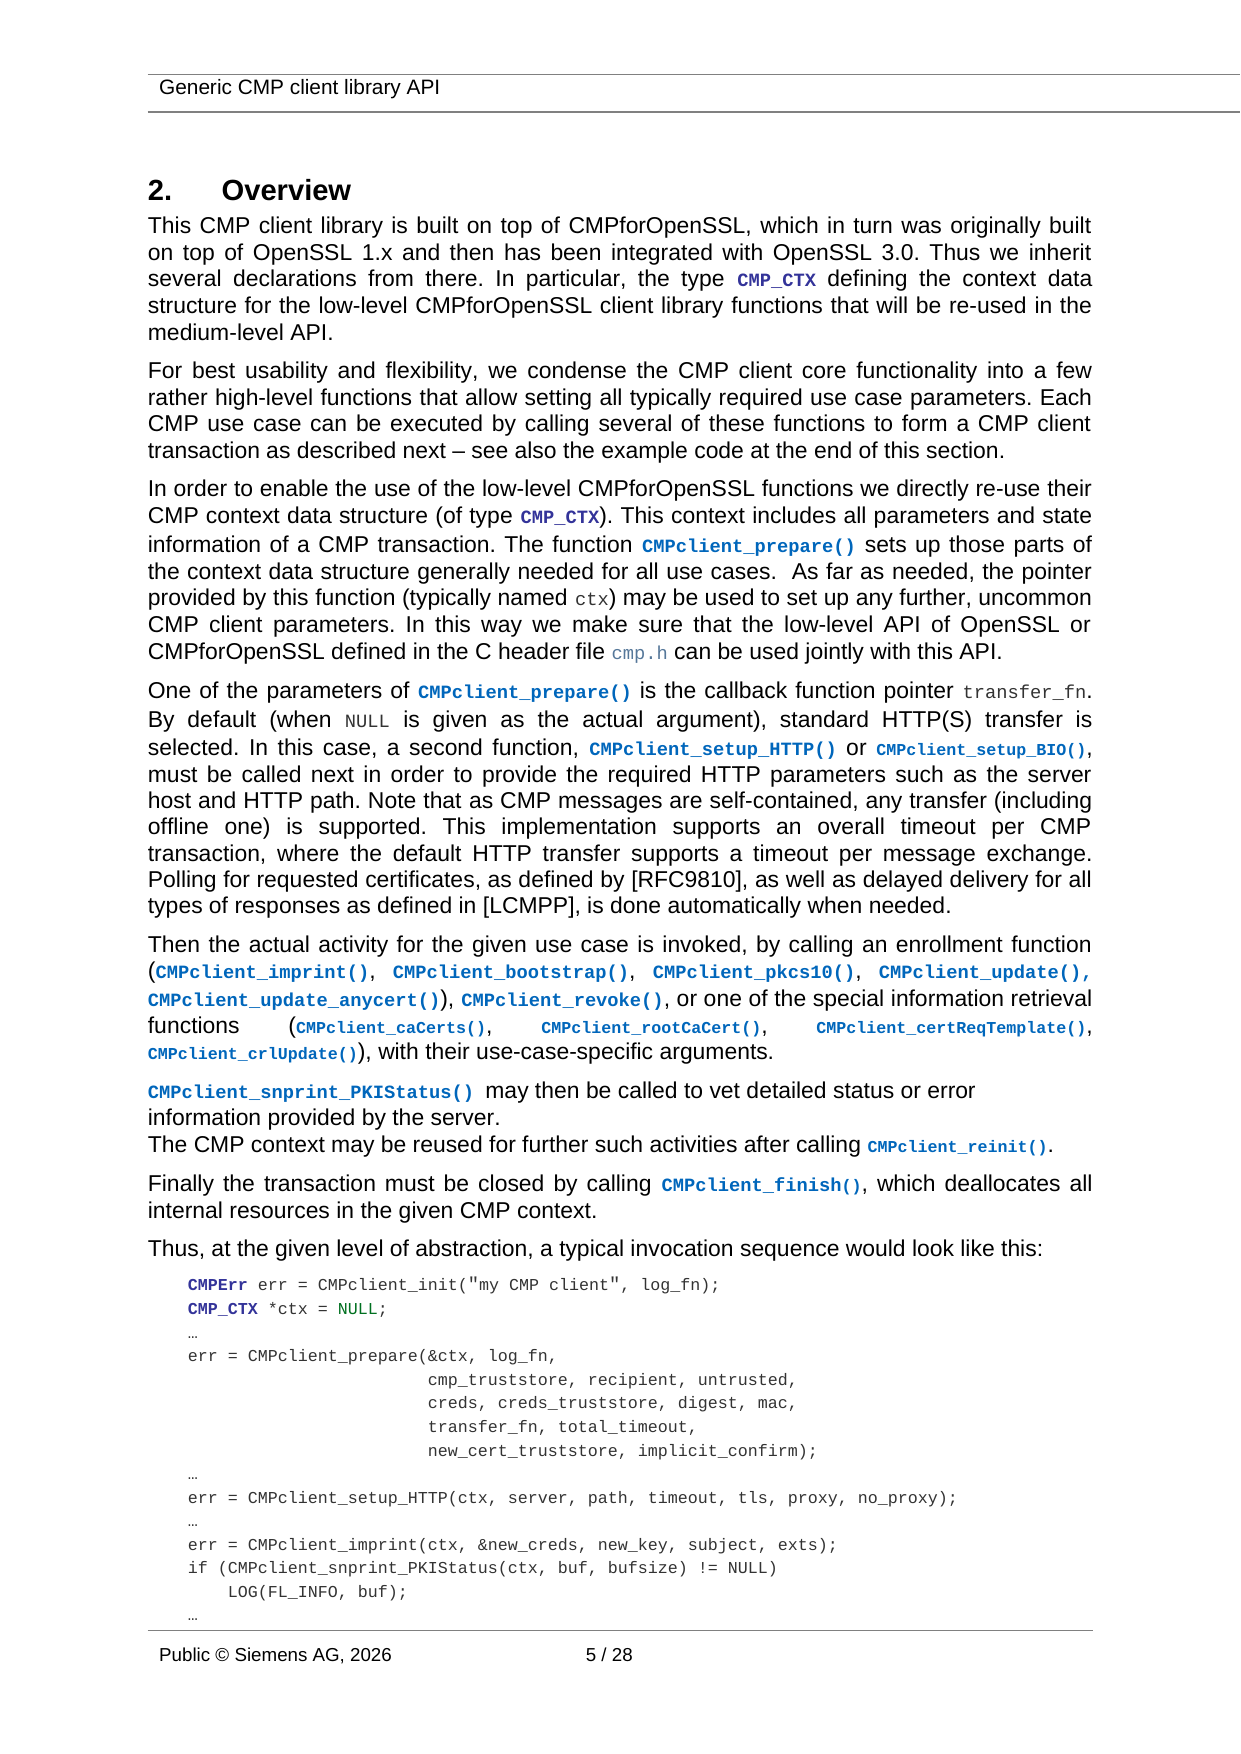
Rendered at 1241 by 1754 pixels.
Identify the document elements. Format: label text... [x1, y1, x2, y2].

text new_cert_truststore, implicit_confirm); [148, 1442, 1092, 1461]
text … [148, 1324, 1092, 1343]
text CMPErr err = CMPclient_init("my CMP client", log_fn); [148, 1274, 1092, 1296]
text creds, creds_truststore, digest, mac, [148, 1395, 1092, 1414]
text This CMP client library is built on top of CMPforOpenSSL, which in turn was originally built on top of OpenSSL 1.x and then has been integrated with OpenSSL 3.0. Thus we inherit several declarations from there. In particular, the type CMP_CTX defining the context data structure for the low-level CMPforOpenSSL client library functions that will be re-used in the medium-level API. [148, 212, 1092, 345]
text For best usability and flexibility, we condense the CMP client core functionality into a few rather high-level functions that allow setting all typically required use case parameters. Each CMP use case can be executed by calling several of these functions to form a CMP client transaction as described next – see also the example code at the end of this section. [148, 357, 1092, 463]
text err = CMPclient_setup_HTTP(ctx, server, path, timeout, tls, proxy, no_proxy); [148, 1489, 1092, 1508]
subtitle Overview [148, 173, 1092, 206]
text CMPclient_snprint_PKIStatus() may then be called to vet detailed status or error information provided by the server. The CMP context may be reused for further such activities after calling CMPclient_reinit(). [148, 1077, 1092, 1157]
text In order to enable the use of the low-level CMPforOpenSSL functions we directly re-use their CMP context data structure (of type CMP_CTX). This context includes all parameters and state information of a CMP transaction. The function CMPclient_prepare() sets up those parts of the context data structure generally needed for all use cases. As far as needed, the pointer provided by this function (typically named ctx) may be used to set up any further, uncommon CMP client parameters. In this way we make sure that the low-level API of OpenSSL or CMPforOpenSSL defined in the C header file cmp.h can be used jointly with this API. [148, 475, 1092, 665]
text err = CMPclient_prepare(&ctx, log_fn, [148, 1348, 1092, 1367]
text … [148, 1513, 1092, 1532]
text err = CMPclient_imprint(ctx, &new_creds, new_key, subject, exts); [148, 1536, 1092, 1555]
text CMP_CTX *ctx = NULL; [148, 1301, 1092, 1320]
text One of the parameters of CMPclient_prepare() is the callback function pointer transfer_fn. By default (when NULL is given as the actual argument), standard HTTP(S) transfer is selected. In this case, a second function, CMPclient_setup_HTTP() or CMPclient_setup_BIO(), must be called next in order to provide the required HTTP parameters such as the server host and HTTP path. Note that as CMP messages are self-contained, any transfer (including offline one) is supported. This implementation supports an overall timeout per CMP transaction, where the default HTTP transfer supports a timeout per message exchange. Polling for requested certificates, as defined by [RFC9810], as well as delayed delivery for all types of responses as defined in [LCMPP], is done automatically when needed. [148, 677, 1092, 919]
text if (CMPclient_snprint_PKIStatus(ctx, buf, bufsize) != NULL) [148, 1560, 1092, 1579]
text LOG(FL_INFO, buf); [148, 1583, 1092, 1602]
text … [148, 1466, 1092, 1484]
text cmp_truststore, recipient, untrusted, [148, 1371, 1092, 1390]
text Finally the transaction must be closed by calling CMPclient_finish(), which deallocates all internal resources in the given CMP context. [148, 1169, 1092, 1223]
text … [148, 1607, 1092, 1626]
text Thus, at the given level of abstraction, a typical invocation sequence would look like this: [148, 1235, 1092, 1262]
text transfer_fn, total_timeout, [148, 1418, 1092, 1437]
text Then the actual activity for the given use case is invoked, by calling an enrollment function (CMPclient_imprint(), CMPclient_bootstrap(), CMPclient_pkcs10(), CMPclient_update(), CMPclient_update_anycert()), CMPclient_revoke(), or one of the special information retrieval functions (CMPclient_caCerts(), CMPclient_rootCaCert(), CMPclient_certReqTemplate(), CMPclient_crlUpdate()), with their use-case-specific arguments. [148, 931, 1092, 1064]
